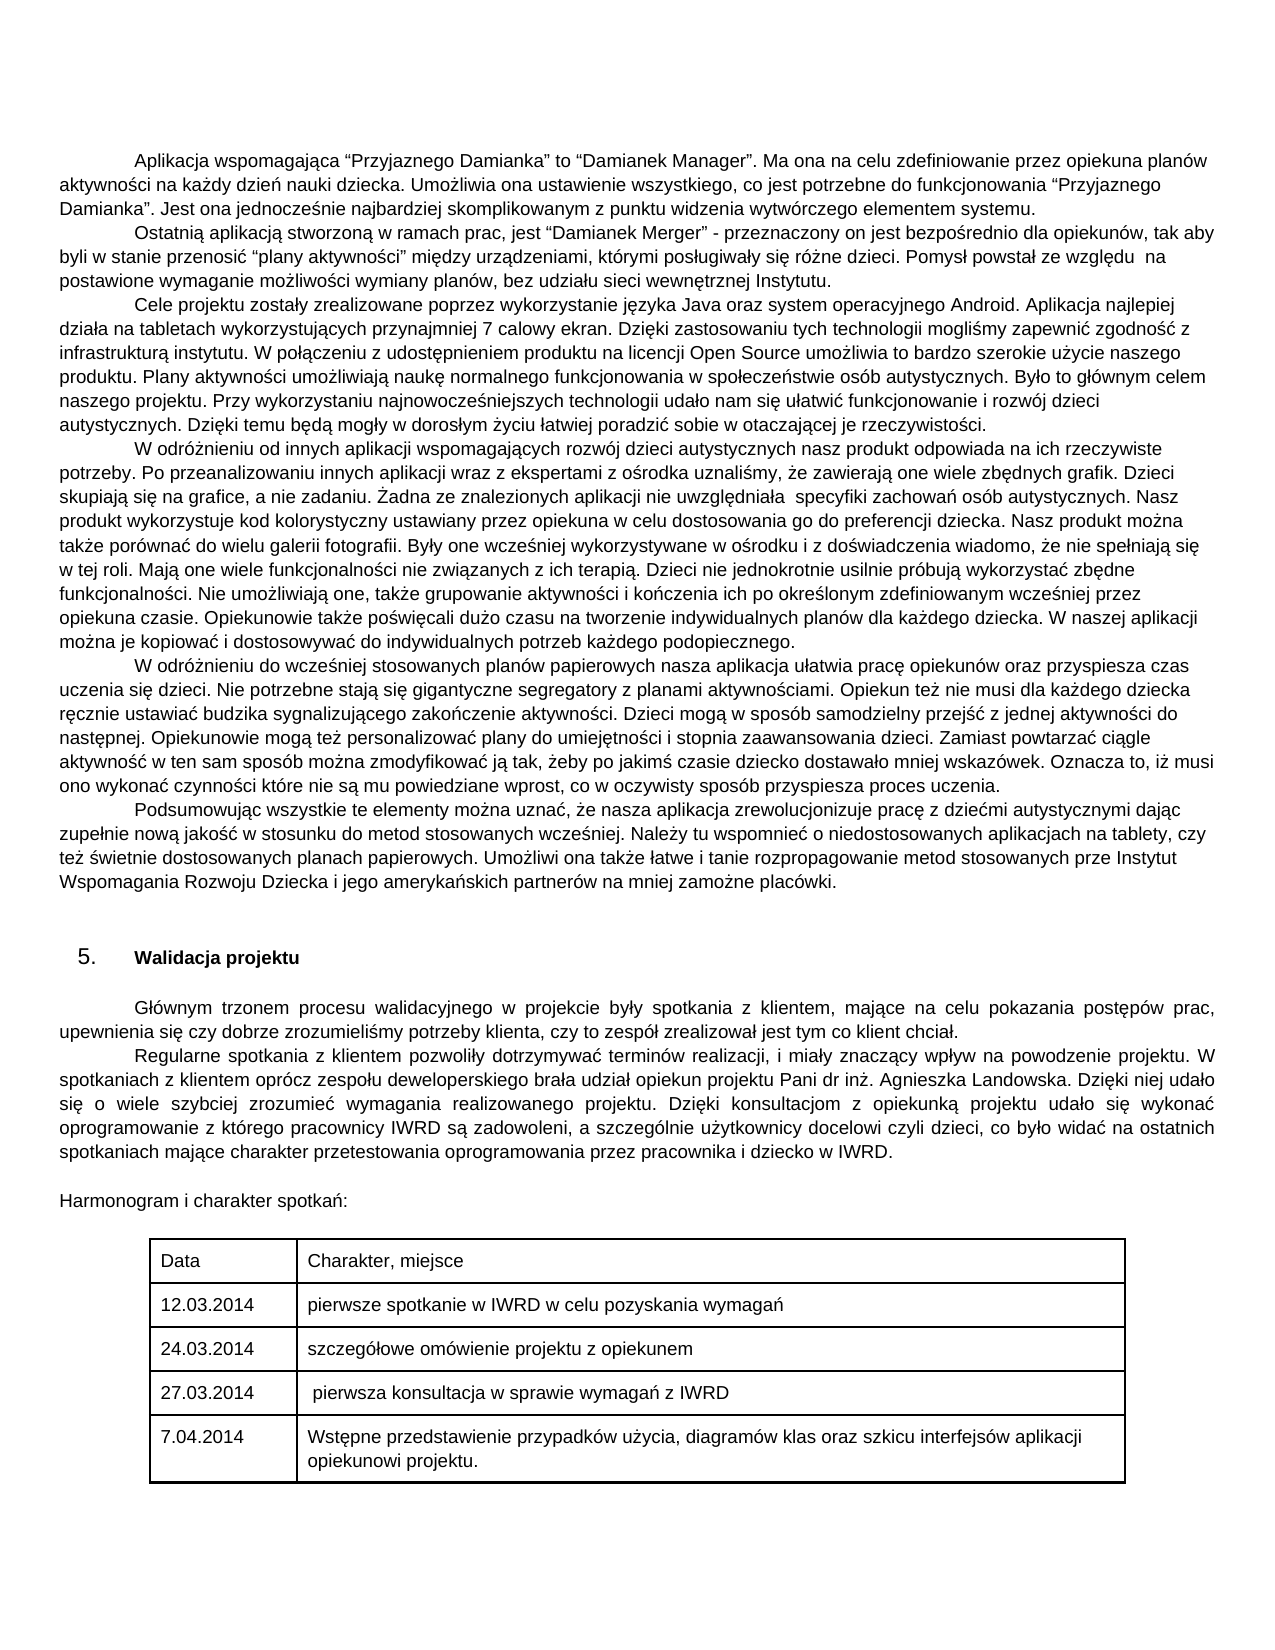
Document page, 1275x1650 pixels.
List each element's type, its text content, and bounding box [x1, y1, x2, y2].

list Walidacja projektu [59, 944, 1216, 970]
table_cell szczegółowe omówienie projektu z opiekunem [298, 1328, 1124, 1370]
text Aplikacja wspomagająca “Przyjaznego Damianka” to “Damianek Manager”. Ma ona na celu zdefiniowanie przez opiekuna planów aktywności na każdy dzień nauki dziecka. Umożliwia ona ustawienie wszystkiego, co jest potrzebne do funkcjonowania “Przyjaznego Damianka”. Jest ona jednocześnie najbardziej skomplikowanym z punktu widzenia wytwórczego elementem systemu. [59, 150, 1216, 219]
text W odróżnieniu od innych aplikacji wspomagających rozwój dzieci autystycznych nasz produkt odpowiada na ich rzeczywiste potrzeby. Po przeanalizowaniu innych aplikacji wraz z ekspertami z ośrodka uznaliśmy, że zawierają one wiele zbędnych grafik. Dzieci skupiają się na grafice, a nie zadaniu. Żadna ze znalezionych aplikacji nie uwzględniała specyfiki zachowań osób autystycznych. Nasz produkt wykorzystuje kod kolorystyczny ustawiany przez opiekuna w celu dostosowania go do preferencji dziecka. Nasz produkt można także porównać do wielu galerii fotografii. Były one wcześniej wykorzystywane w ośrodku i z doświadczenia wiadomo, że nie spełniają się w tej roli. Mają one wiele funkcjonalności nie związanych z ich terapią. Dzieci nie jednokrotnie usilnie próbują wykorzystać zbędne funkcjonalności. Nie umożliwiają one, także grupowanie aktywności i kończenia ich po określonym zdefiniowanym wcześniej przez opiekuna czasie. Opiekunowie także poświęcali dużo czasu na tworzenie indywidualnych planów dla każdego dziecka. W naszej aplikacji można je kopiować i dostosowywać do indywidualnych potrzeb każdego podopiecznego. [59, 439, 1216, 652]
text Podsumowując wszystkie te elementy można uznać, że nasza aplikacja zrewolucjonizuje pracę z dziećmi autystycznymi dając zupełnie nową jakość w stosunku do metod stosowanych wcześniej. Należy tu wspomnieć o niedostosowanych aplikacjach na tablety, czy też świetnie dostosowanych planach papierowych. Umożliwi ona także łatwe i tanie rozpropagowanie metod stosowanych prze Instytut Wspomagania Rozwoju Dziecka i jego amerykańskich partnerów na mniej zamożne placówki. [59, 800, 1216, 893]
text Cele projektu zostały zrealizowane poprzez wykorzystanie języka Java oraz system operacyjnego Android. Aplikacja najlepiej działa na tabletach wykorzystujących przynajmniej 7 calowy ekran. Dzięki zastosowaniu tych technologii mogliśmy zapewnić zgodność z infrastrukturą instytutu. W połączeniu z udostępnieniem produktu na licencji Open Source umożliwia to bardzo szerokie użycie naszego produktu. Plany aktywności umożliwiają naukę normalnego funkcjonowania w społeczeństwie osób autystycznych. Było to głównym celem naszego projektu. Przy wykorzystaniu najnowocześniejszych technologii udało nam się ułatwić funkcjonowanie i rozwój dzieci autystycznych. Dzięki temu będą mogły w dorosłym życiu łatwiej poradzić sobie w otaczającej je rzeczywistości. [59, 294, 1216, 436]
table_cell 27.03.2014 [151, 1372, 296, 1413]
table_header Data [151, 1240, 296, 1282]
table_cell pierwsza konsultacja w sprawie wymagań z IWRD [298, 1372, 1124, 1413]
text Harmonogram i charakter spotkań: [59, 1190, 1216, 1211]
table_header Charakter, miejsce [298, 1240, 1124, 1282]
text Głównym trzonem procesu walidacyjnego w projekcie były spotkania z klientem, mające na celu pokazania postępów prac, upewnienia się czy dobrze zrozumieliśmy potrzeby klienta, czy to zespół zrealizował jest tym co klient chciał. [59, 997, 1216, 1042]
table_cell pierwsze spotkanie w IWRD w celu pozyskania wymagań [298, 1284, 1124, 1326]
text Ostatnią aplikacją stworzoną w ramach prac, jest “Damianek Merger” - przeznaczony on jest bezpośrednio dla opiekunów, tak aby byli w stanie przenosić “plany aktywności” między urządzeniami, którymi posługiwały się różne dzieci. Pomysł powstał ze względu na postawione wymaganie możliwości wymiany planów, bez udziału sieci wewnętrznej Instytutu. [59, 222, 1216, 291]
text W odróżnieniu do wcześniej stosowanych planów papierowych nasza aplikacja ułatwia pracę opiekunów oraz przyspiesza czas uczenia się dzieci. Nie potrzebne stają się gigantyczne segregatory z planami aktywnościami. Opiekun też nie musi dla każdego dziecka ręcznie ustawiać budzika sygnalizującego zakończenie aktywności. Dzieci mogą w sposób samodzielny przejść z jednej aktywności do następnej. Opiekunowie mogą też personalizować plany do umiejętności i stopnia zaawansowania dzieci. Zamiast powtarzać ciągle aktywność w ten sam sposób można zmodyfikować ją tak, żeby po jakimś czasie dziecko dostawało mniej wskazówek. Oznacza to, iż musi ono wykonać czynności które nie są mu powiedziane wprost, co w oczywisty sposób przyspiesza proces uczenia. [59, 655, 1216, 797]
table_cell Wstępne przedstawienie przypadków użycia, diagramów klas oraz szkicu interfejsów aplikacji opiekunowi projektu. [298, 1416, 1124, 1481]
table_cell 7.04.2014 [151, 1416, 296, 1481]
table_cell 12.03.2014 [151, 1284, 296, 1326]
table_cell 24.03.2014 [151, 1328, 296, 1370]
text Regularne spotkania z klientem pozwoliły dotrzymywać terminów realizacji, i miały znaczący wpływ na powodzenie projektu. W spotkaniach z klientem oprócz zespołu deweloperskiego brała udział opiekun projektu Pani dr inż. Agnieszka Landowska. Dzięki niej udało się o wiele szybciej zrozumieć wymagania realizowanego projektu. Dzięki konsultacjom z opiekunką projektu udało się wykonać oprogramowanie z którego pracownicy IWRD są zadowoleni, a szczególnie użytkownicy docelowi czyli dzieci, co było widać na ostatnich spotkaniach mające charakter przetestowania oprogramowania przez pracownika i dziecko w IWRD. [59, 1046, 1216, 1163]
